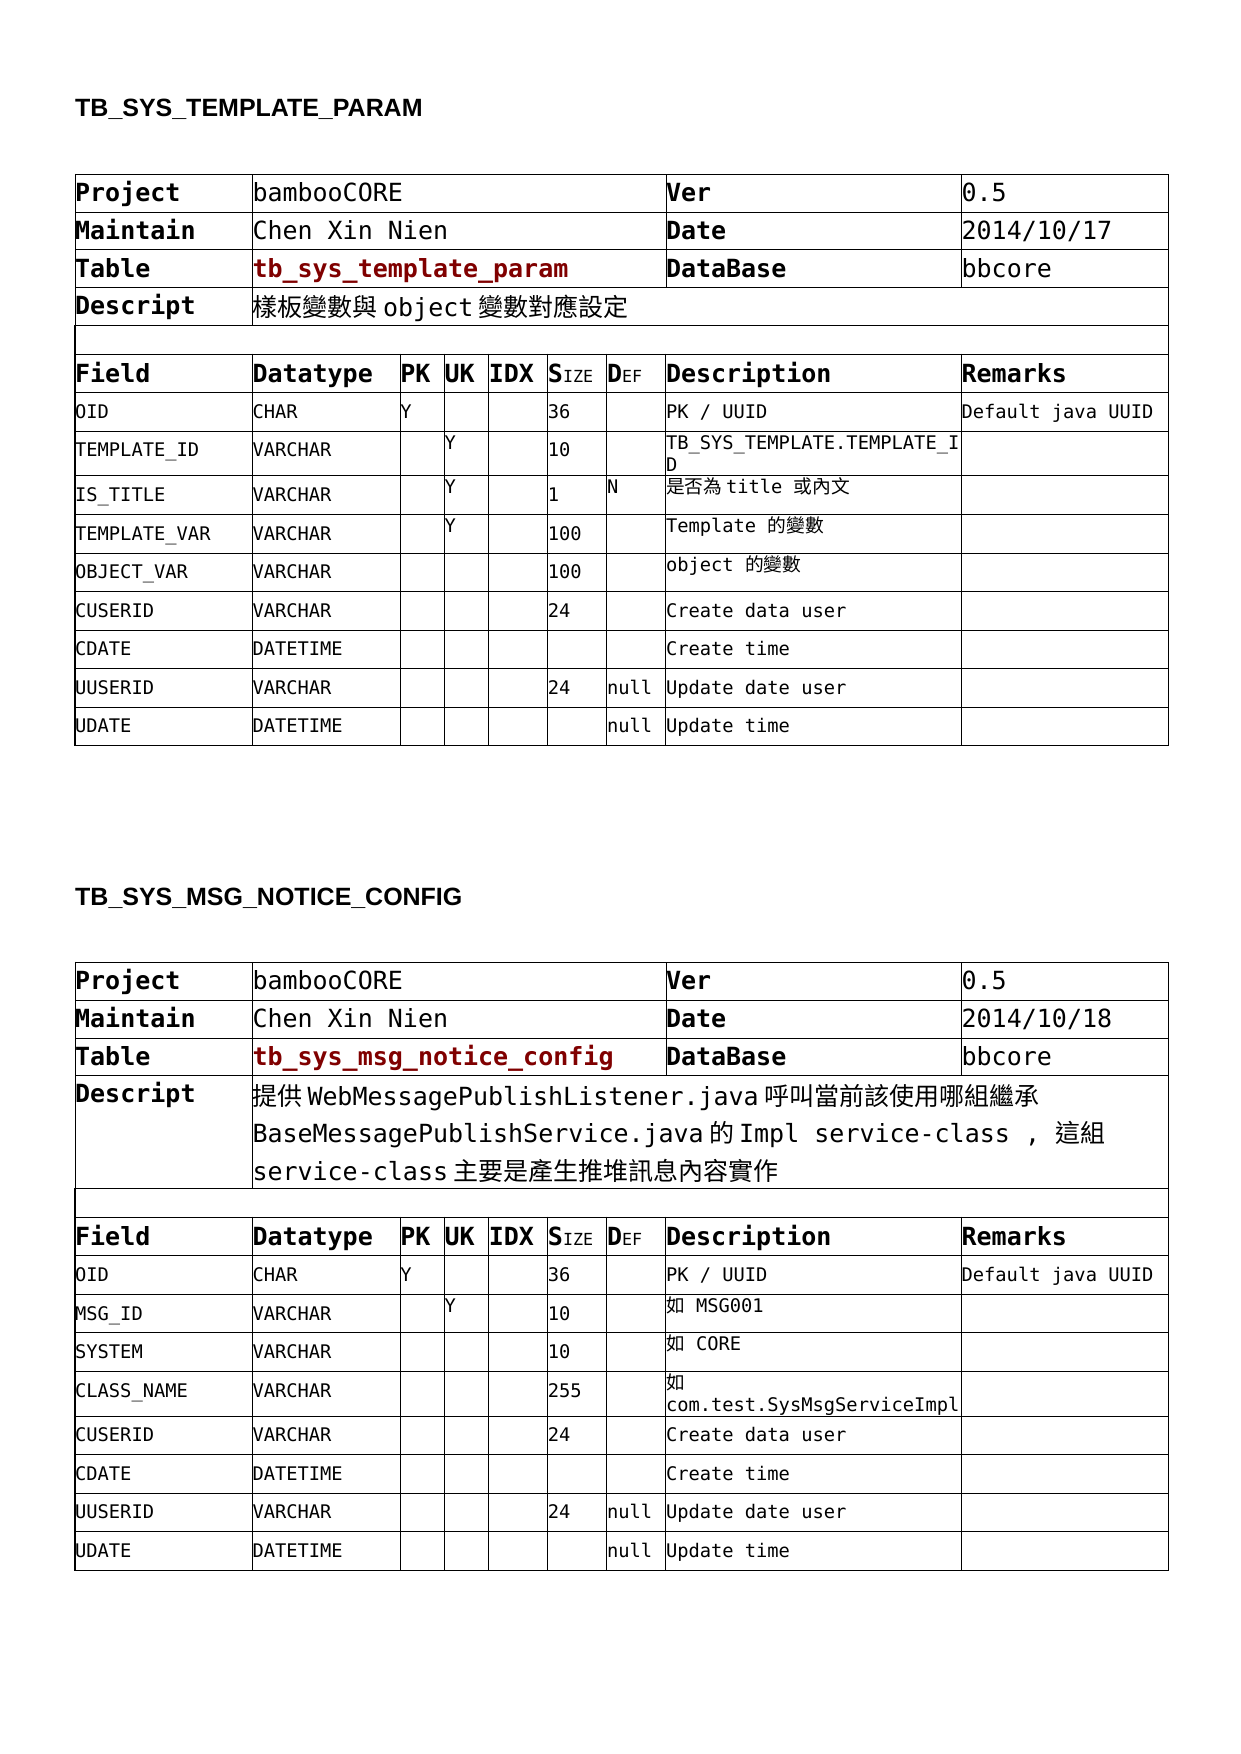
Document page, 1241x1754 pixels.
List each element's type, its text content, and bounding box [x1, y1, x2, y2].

table_cell VARCHAR [253, 1372, 400, 1416]
table_cell [489, 1256, 547, 1294]
table_cell [548, 631, 606, 668]
table_cell [1169, 514, 1181, 552]
table_cell [489, 592, 547, 629]
table_cell [1169, 591, 1181, 629]
table_cell [962, 1295, 1168, 1332]
table_cell [401, 476, 444, 514]
table_cell [962, 1494, 1168, 1531]
table_cell [1169, 431, 1181, 475]
table_cell [401, 592, 444, 629]
table_cell [1175, 212, 1181, 249]
table_cell [401, 554, 444, 591]
table_cell Y [445, 515, 488, 552]
table_cell [962, 1417, 1168, 1454]
table_cell [489, 476, 547, 514]
table_cell [1169, 1294, 1181, 1332]
table_cell [401, 1333, 444, 1371]
table_cell SIZE [548, 1218, 606, 1255]
table_cell Description [666, 355, 961, 392]
table_cell PK [401, 355, 444, 392]
table_cell [489, 554, 547, 591]
table_cell 1 [548, 476, 606, 514]
table_cell 24 [548, 1494, 606, 1531]
table_cell DATETIME [253, 1455, 400, 1493]
table_cell [607, 1295, 665, 1332]
table_cell Y [401, 1256, 444, 1294]
table_cell SIZE [548, 355, 606, 392]
table_cell Update time [666, 1532, 961, 1570]
table_cell 24 [548, 669, 606, 707]
table_cell VARCHAR [253, 669, 400, 707]
table_cell Template 的變數 [666, 515, 961, 552]
table_cell [1169, 354, 1181, 392]
table_cell VARCHAR [253, 1295, 400, 1332]
table_cell IS_TITLE [76, 476, 252, 514]
table_cell Create time [666, 1455, 961, 1493]
table_cell [489, 1417, 547, 1454]
table_cell SYSTEM [76, 1333, 252, 1371]
table_cell [489, 432, 547, 475]
table_cell Default java UUID [962, 1256, 1168, 1294]
table_cell [607, 631, 665, 668]
table_cell [489, 393, 547, 431]
table_cell Field [76, 1218, 252, 1255]
table_cell Table [76, 1039, 252, 1075]
table_cell Update time [666, 708, 961, 745]
table_cell [1169, 325, 1181, 353]
table_cell 10 [548, 1295, 606, 1332]
table_cell DataBase [667, 250, 961, 287]
subtitle TB_SYS_TEMPLATE_PARAM [75, 89, 1165, 127]
table_cell [445, 393, 488, 431]
table_cell Date [667, 1001, 961, 1037]
table_cell [962, 476, 1168, 514]
table_cell OID [76, 393, 252, 431]
table_cell [489, 708, 547, 745]
table_cell [445, 1333, 488, 1371]
table_cell 如 CORE [666, 1333, 961, 1371]
table_cell MSG_ID [76, 1295, 252, 1332]
table_cell Remarks [962, 1218, 1168, 1255]
table_cell 24 [548, 592, 606, 629]
table_cell TB_SYS_TEMPLATE.TEMPLATE_ID [666, 432, 961, 475]
table_cell [401, 1532, 444, 1570]
table_cell UUSERID [76, 1494, 252, 1531]
table_cell [445, 1494, 488, 1531]
table_cell [489, 515, 547, 552]
table_cell Descript [76, 1076, 252, 1188]
table_cell DEF [607, 355, 665, 392]
table_cell [489, 1333, 547, 1371]
table_cell [489, 669, 547, 707]
table_cell [607, 1417, 665, 1454]
table_cell [607, 1455, 665, 1493]
table_cell [962, 432, 1168, 475]
table_cell [1175, 1038, 1181, 1075]
table_cell 如 MSG001 [666, 1295, 961, 1332]
table_cell [401, 669, 444, 707]
table_cell DATETIME [253, 1532, 400, 1570]
table_cell [607, 393, 665, 431]
table_cell CDATE [76, 631, 252, 668]
table_cell [607, 515, 665, 552]
table_cell DataBase [667, 1039, 961, 1075]
table_cell Chen Xin Nien [253, 213, 666, 249]
table_cell [445, 708, 488, 745]
table_cell null [607, 1532, 665, 1570]
table_cell Update date user [666, 669, 961, 707]
table_cell [445, 1372, 488, 1416]
table_cell 24 [548, 1417, 606, 1454]
table_cell CHAR [253, 1256, 400, 1294]
table_cell [76, 1189, 1168, 1217]
table_cell object 的變數 [666, 554, 961, 591]
table_cell 10 [548, 432, 606, 475]
table_cell [1169, 1332, 1181, 1371]
table_cell VARCHAR [253, 592, 400, 629]
table_cell Create data user [666, 1417, 961, 1454]
table_cell UUSERID [76, 669, 252, 707]
table_cell Create data user [666, 592, 961, 629]
table_cell [489, 1295, 547, 1332]
table_cell PK [401, 1218, 444, 1255]
table_cell VARCHAR [253, 1333, 400, 1371]
table_cell Maintain [76, 1001, 252, 1037]
table_cell [962, 631, 1168, 668]
table_cell [1169, 1531, 1181, 1570]
table_cell Update date user [666, 1494, 961, 1531]
table_cell [1169, 1188, 1181, 1217]
table_cell [445, 1455, 488, 1493]
table_cell Y [445, 432, 488, 475]
table_cell VARCHAR [253, 476, 400, 514]
table_header Project [76, 963, 252, 1000]
table_cell [401, 1494, 444, 1531]
table_header bambooCORE [253, 175, 666, 212]
table_cell [1169, 1416, 1181, 1454]
table_cell VARCHAR [253, 515, 400, 552]
table_cell [445, 592, 488, 629]
table_cell Field [76, 355, 252, 392]
table_cell [445, 1532, 488, 1570]
table_cell Create time [666, 631, 961, 668]
table_cell [401, 1372, 444, 1416]
table_cell null [607, 669, 665, 707]
table_cell [962, 1372, 1168, 1416]
table_cell [489, 631, 547, 668]
table_cell [1169, 707, 1181, 745]
table_cell Y [401, 393, 444, 431]
table_cell TEMPLATE_ID [76, 432, 252, 475]
table_cell 36 [548, 1256, 606, 1294]
table_cell [76, 326, 1168, 353]
table_cell 2014/10/18 [962, 1001, 1168, 1037]
table_header 0.5 [962, 175, 1168, 212]
table_header Project [76, 175, 252, 212]
table_cell [445, 669, 488, 707]
table_cell 255 [548, 1372, 606, 1416]
table_cell [548, 1455, 606, 1493]
table_cell [1169, 1371, 1181, 1416]
table_cell UDATE [76, 1532, 252, 1570]
table_cell 36 [548, 393, 606, 431]
table_cell [489, 1455, 547, 1493]
table_cell CUSERID [76, 1417, 252, 1454]
table_cell null [607, 708, 665, 745]
table_cell [489, 1372, 547, 1416]
table_cell [548, 1532, 606, 1570]
table_cell [962, 515, 1168, 552]
table_cell [401, 432, 444, 475]
table_cell [607, 1256, 665, 1294]
table_cell [607, 432, 665, 475]
table_cell [962, 554, 1168, 591]
table_cell [489, 1494, 547, 1531]
table_cell [1169, 1255, 1181, 1294]
table_cell IDX [489, 355, 547, 392]
table_cell 如 com.test.SysMsgServiceImpl [666, 1372, 961, 1416]
table_cell [962, 592, 1168, 629]
table_cell Description [666, 1218, 961, 1255]
table_cell CDATE [76, 1455, 252, 1493]
table_cell CHAR [253, 393, 400, 431]
table_cell Descript [76, 288, 252, 325]
table_cell tb_sys_template_param [253, 250, 666, 287]
table_cell [401, 631, 444, 668]
table_header bambooCORE [253, 963, 666, 1000]
table_cell [607, 554, 665, 591]
table_cell UK [445, 355, 488, 392]
table_cell 100 [548, 554, 606, 591]
table_cell Table [76, 250, 252, 287]
table_cell Y [445, 476, 488, 514]
table_cell [962, 669, 1168, 707]
table_cell DATETIME [253, 631, 400, 668]
table_cell [1175, 249, 1181, 287]
table_cell TEMPLATE_VAR [76, 515, 252, 552]
table_cell [962, 1455, 1168, 1493]
table_cell Maintain [76, 213, 252, 249]
table_cell [401, 1417, 444, 1454]
table_cell VARCHAR [253, 1417, 400, 1454]
subtitle TB_SYS_MSG_NOTICE_CONFIG [75, 877, 1165, 915]
table_header [1175, 174, 1181, 212]
table_cell [1169, 630, 1181, 668]
table_cell [1175, 287, 1181, 325]
table_cell [607, 1333, 665, 1371]
table_cell [1169, 553, 1181, 591]
table_cell IDX [489, 1218, 547, 1255]
table_header 0.5 [962, 963, 1168, 1000]
table_cell [401, 1295, 444, 1332]
table_cell DEF [607, 1218, 665, 1255]
table_cell Chen Xin Nien [253, 1001, 666, 1037]
table_cell [1169, 1493, 1181, 1531]
table_cell VARCHAR [253, 1494, 400, 1531]
table_cell tb_sys_msg_notice_config [253, 1039, 666, 1075]
table_cell [1169, 1454, 1181, 1493]
table_cell PK / UUID [666, 1256, 961, 1294]
table_cell 是否為title 或內文 [666, 476, 961, 514]
table_cell [1169, 1217, 1181, 1255]
table_header Ver [667, 175, 961, 212]
table_cell [401, 708, 444, 745]
table_cell [489, 1532, 547, 1570]
table_cell 10 [548, 1333, 606, 1371]
table_cell Default java UUID [962, 393, 1168, 431]
table_cell [401, 515, 444, 552]
table_cell [962, 708, 1168, 745]
table_cell N [607, 476, 665, 514]
table_cell VARCHAR [253, 432, 400, 475]
table_cell bbcore [962, 1039, 1168, 1075]
table_cell [1169, 475, 1181, 514]
table_cell OID [76, 1256, 252, 1294]
table_header Ver [667, 963, 961, 1000]
table_cell [607, 592, 665, 629]
table_cell [445, 1256, 488, 1294]
table_cell 2014/10/17 [962, 213, 1168, 249]
table_cell UDATE [76, 708, 252, 745]
table_cell null [607, 1494, 665, 1531]
table_cell 樣板變數與 object變數對應設定 [253, 288, 1168, 325]
table_cell Remarks [962, 355, 1168, 392]
table_cell [1169, 392, 1181, 431]
table_cell 100 [548, 515, 606, 552]
table_header [1175, 962, 1181, 1000]
table_cell Datatype [253, 355, 400, 392]
table_cell [445, 554, 488, 591]
table_cell CLASS_NAME [76, 1372, 252, 1416]
table_cell [445, 1417, 488, 1454]
table_cell VARCHAR [253, 554, 400, 591]
table_cell [548, 708, 606, 745]
table_cell bbcore [962, 250, 1168, 287]
table_cell Datatype [253, 1218, 400, 1255]
table_cell [1175, 1000, 1181, 1037]
table_cell [445, 631, 488, 668]
table_cell DATETIME [253, 708, 400, 745]
table_cell [962, 1532, 1168, 1570]
table_cell PK / UUID [666, 393, 961, 431]
table_cell Y [445, 1295, 488, 1332]
table_cell 提供WebMessagePublishListener.java呼叫當前該使用哪組繼承BaseMessagePublishService.java的Impl service-class , 這組service-class主要是產生推堆訊息內容實作 [253, 1076, 1168, 1188]
table_cell [962, 1333, 1168, 1371]
table_cell CUSERID [76, 592, 252, 629]
table_cell OBJECT_VAR [76, 554, 252, 591]
table_cell [607, 1372, 665, 1416]
table_cell [401, 1455, 444, 1493]
table_cell Date [667, 213, 961, 249]
table_cell [1169, 668, 1181, 707]
table_cell [1175, 1075, 1181, 1188]
table_cell UK [445, 1218, 488, 1255]
